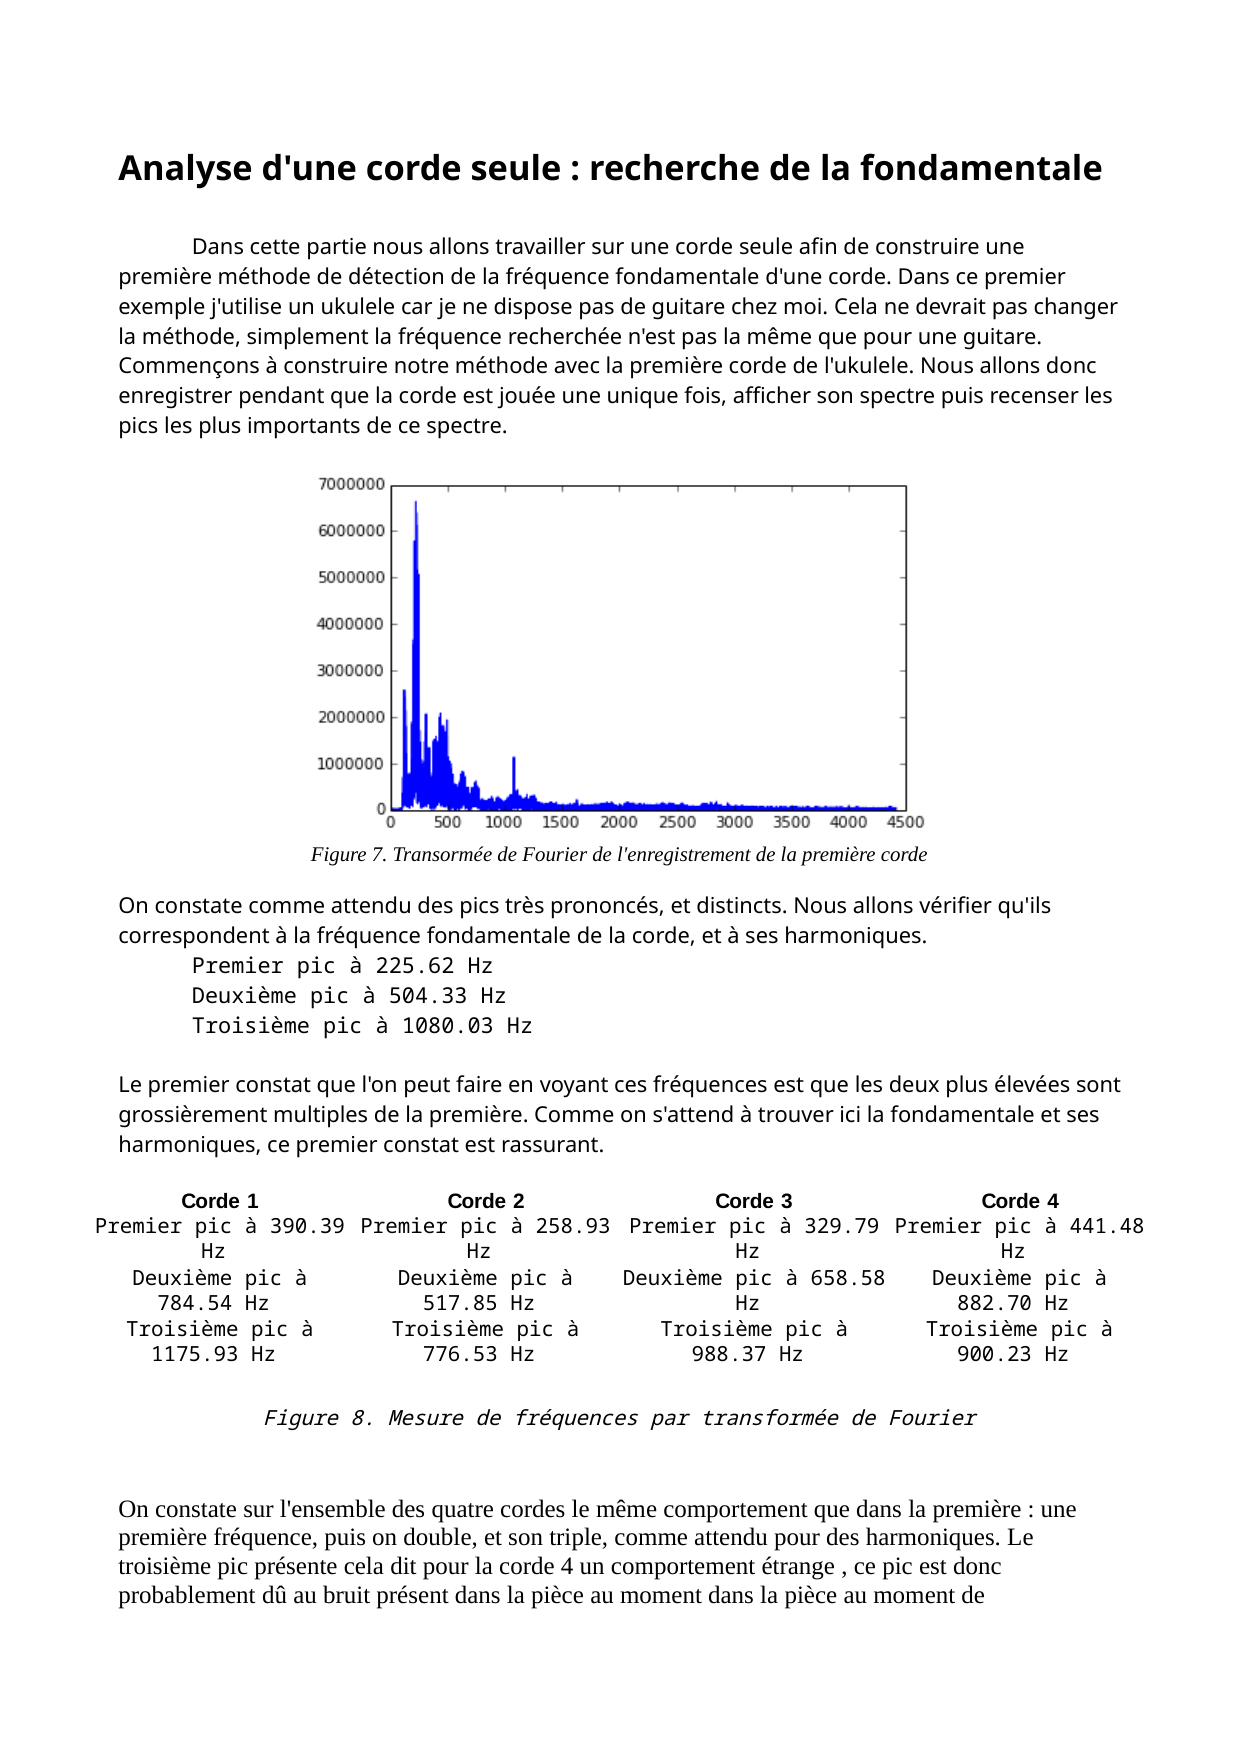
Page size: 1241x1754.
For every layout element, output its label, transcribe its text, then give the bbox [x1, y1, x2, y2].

text On constate sur l'ensemble des quatre cordes le même comportement que dans la première : une première fréquence, puis on double, et son triple, comme attendu pour des harmoniques. Le troisième pic présente cela dit pour la corde 4 un comportement étrange , ce pic est donc probablement dû au bruit présent dans la pièce au moment dans la pièce au moment de [118, 1494, 1122, 1609]
text On constate comme attendu des pics très prononcés, et distincts. Nous allons vérifier qu'ils correspondent à la fréquence fondamentale de la corde, et à ses harmoniques. [118, 890, 1122, 950]
text Deuxième pic à 504.33 Hz [118, 980, 1122, 1009]
picture [306, 468, 935, 841]
text Troisième pic à 1080.03 Hz [118, 1009, 1122, 1039]
text Premier pic à 225.62 Hz [118, 950, 1122, 980]
text Dans cette partie nous allons travailler sur une corde seule afin de construire une première méthode de détection de la fréquence fondamentale d'une corde. Dans ce premier exemple j'utilise un ukulele car je ne dispose pas de guitare chez moi. Cela ne devrait pas changer la méthode, simplement la fréquence recherchée n'est pas la même que pour une guitare. Commençons à construire notre méthode avec la première corde de l'ukulele. Nous allons donc enregistrer pendant que la corde est jouée une unique fois, afficher son spectre puis recenser les pics les plus importants de ce spectre. [118, 231, 1122, 440]
text Le premier constat que l'on peut faire en voyant ces fréquences est que les deux plus élevées sont grossièrement multiples de la première. Comme on s'attend à trouver ici la fondamentale et ses harmoniques, ce premier constat est rassurant. [118, 1069, 1122, 1158]
text Figure 7. Transormée de Fourier de l'enregistrement de la première corde [118, 842, 1122, 866]
subtitle Analyse d'une corde seule : recherche de la fondamentale [118, 143, 1122, 190]
text Figure 8. Mesure de fréquences par transformée de Fourier [118, 1403, 1122, 1431]
